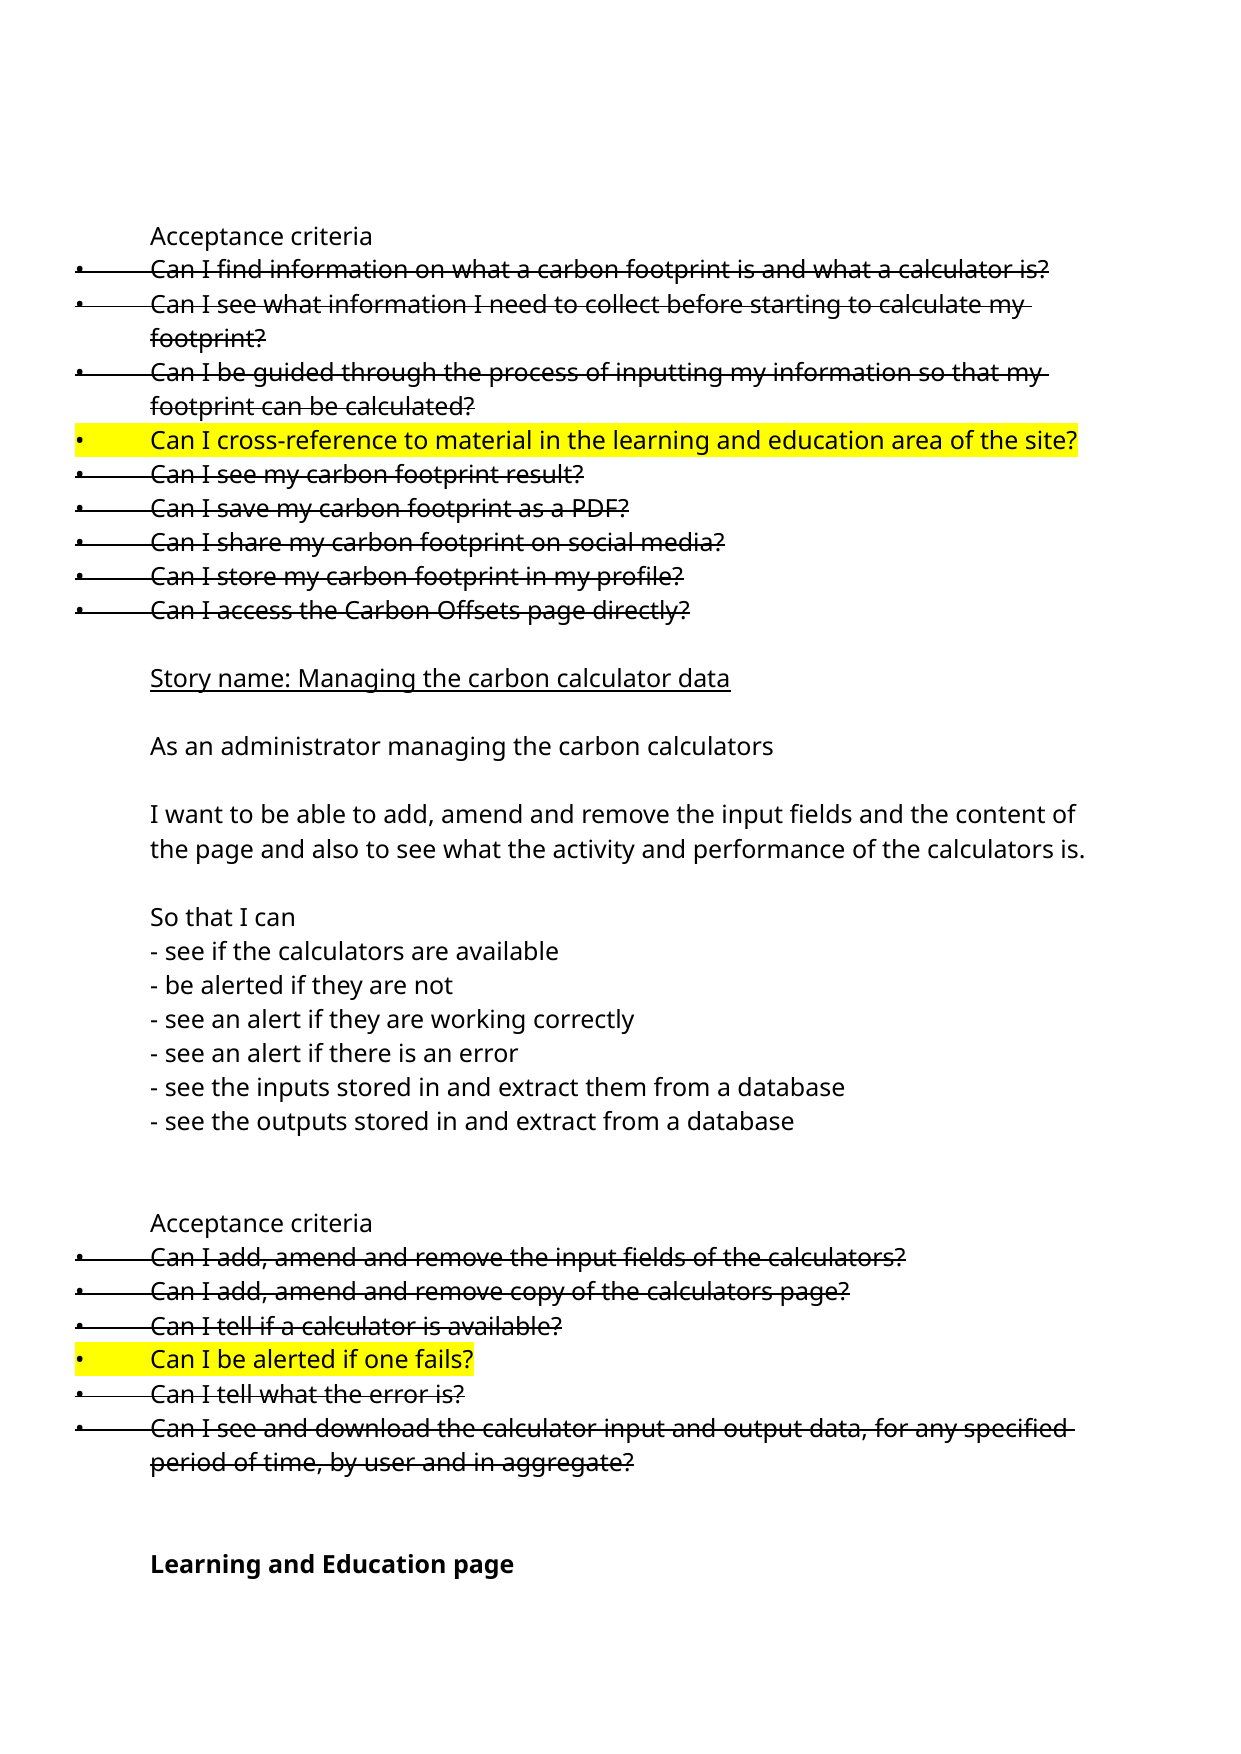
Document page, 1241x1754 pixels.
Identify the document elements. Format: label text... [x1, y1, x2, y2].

list Can I save my carbon footprint as a PDF? [75, 491, 1090, 525]
list Can I store my carbon footprint in my profile? [75, 559, 1090, 593]
list Can I see and download the calculator input and output data, for any specified period of time, by user and in aggregate? [75, 1410, 1090, 1478]
list Can I add, amend and remove the input fields of the calculators? [75, 1240, 1090, 1274]
text - see an alert if they are working correctly [150, 1002, 1090, 1036]
list Can I find information on what a carbon footprint is and what a calculator is? [75, 252, 1090, 286]
list Can I access the Carbon Offsets page directly? [75, 593, 1090, 627]
text So that I can [150, 899, 1090, 933]
text - see if the calculators are available [150, 933, 1090, 967]
list Can I see what information I need to collect before starting to calculate my footprint? [75, 286, 1090, 354]
text Acceptance criteria [150, 1206, 1090, 1240]
list Can I see my carbon footprint result? [75, 457, 1090, 491]
list Can I be guided through the process of inputting my information so that my footprint can be calculated? [75, 354, 1090, 422]
text - be alerted if they are not [150, 967, 1090, 1002]
text Learning and Education page [150, 1547, 1090, 1581]
text Story name: Managing the carbon calculator data [150, 661, 1090, 695]
list Can I cross-reference to material in the learning and education area of the site? [75, 422, 1090, 457]
text I want to be able to add, amend and remove the input fields and the content of the page and also to see what the activity and performance of the calculators is. [150, 797, 1090, 865]
text - see an alert if there is an error [150, 1036, 1090, 1070]
text As an administrator managing the carbon calculators [150, 729, 1090, 763]
list Can I add, amend and remove copy of the calculators page? [75, 1274, 1090, 1308]
list Can I share my carbon footprint on social media? [75, 525, 1090, 559]
text Acceptance criteria [150, 218, 1090, 252]
list Can I tell what the error is? [75, 1376, 1090, 1410]
list Can I be alerted if one fails? [75, 1342, 1090, 1376]
list Can I tell if a calculator is available? [75, 1308, 1090, 1342]
text - see the inputs stored in and extract them from a database [150, 1070, 1090, 1104]
text - see the outputs stored in and extract from a database [150, 1104, 1090, 1138]
